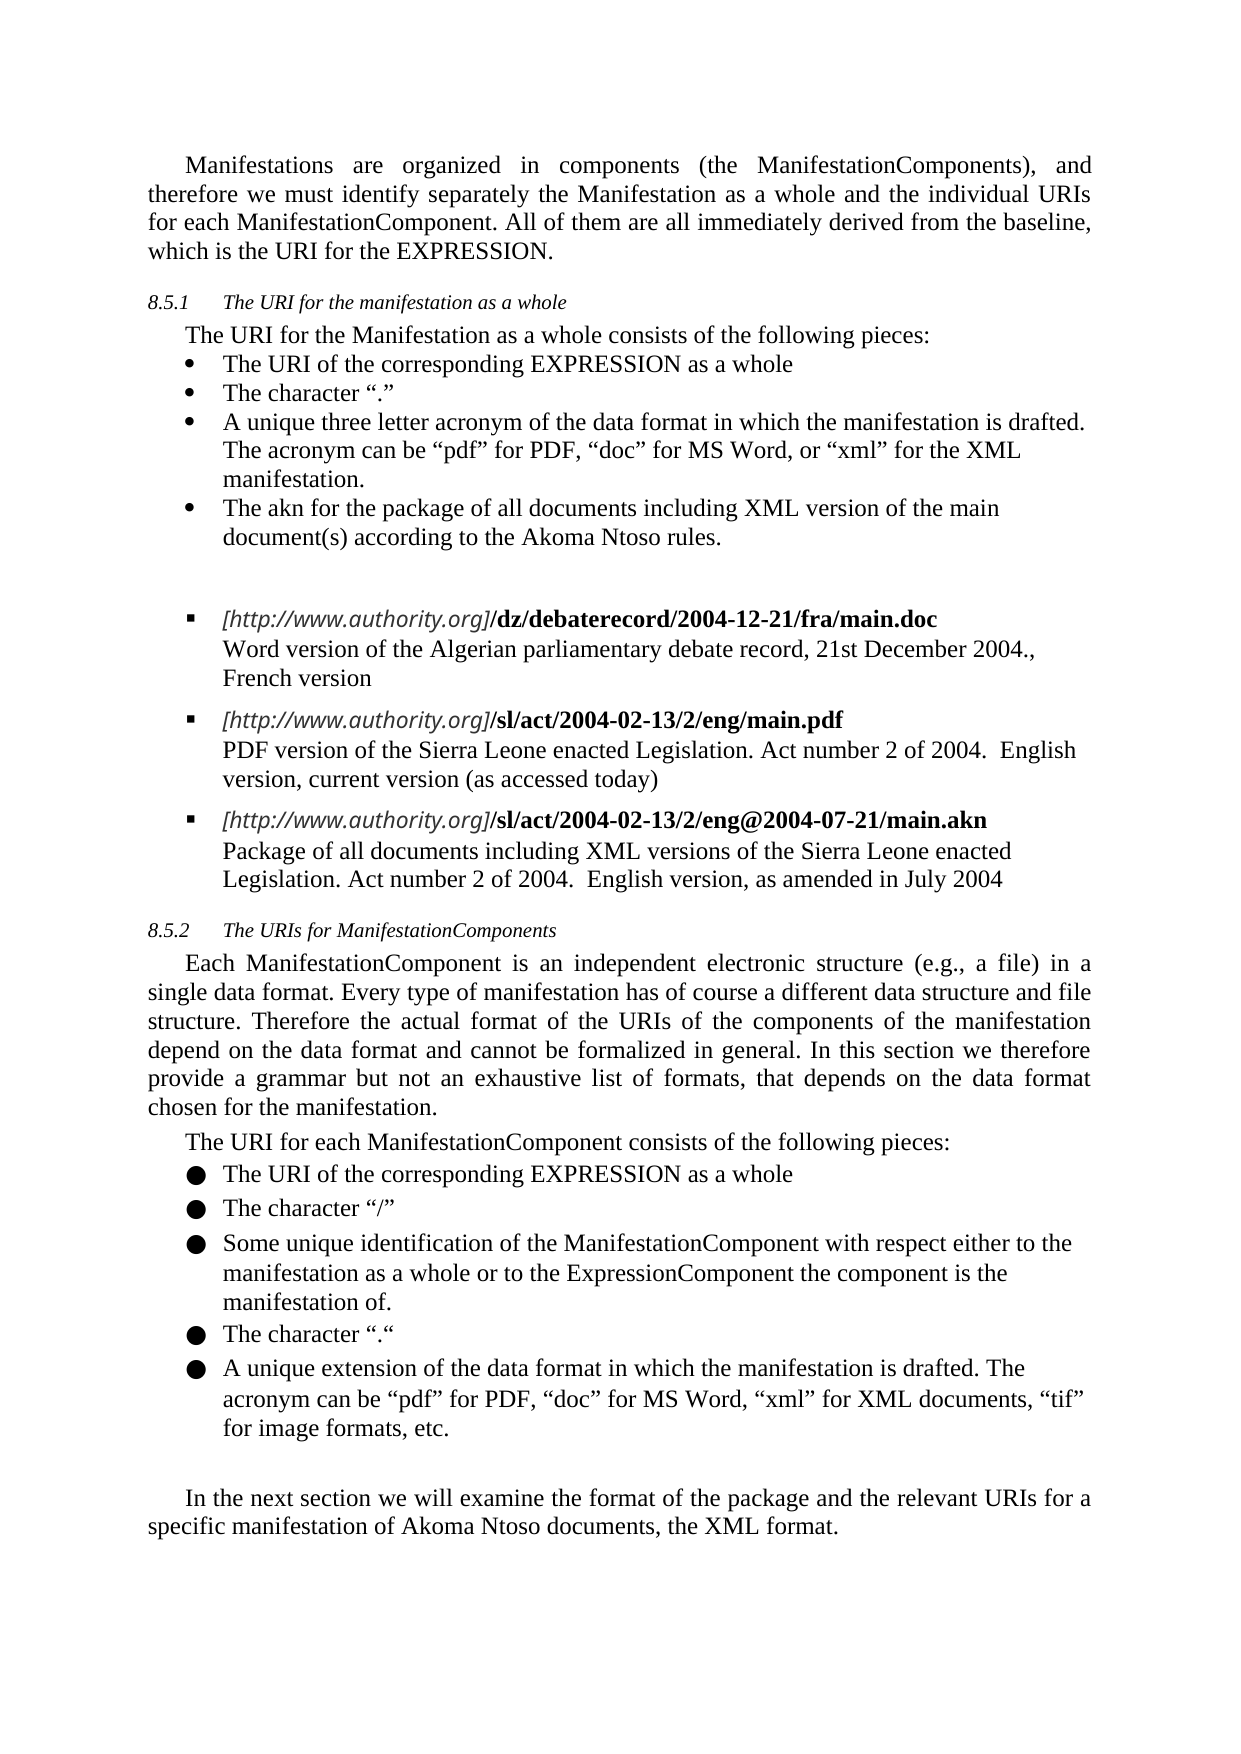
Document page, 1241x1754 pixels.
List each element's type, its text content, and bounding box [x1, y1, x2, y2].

text In the next section we will examine the format of the package and the relevant URIs for a specific manifestation of Akoma Ntoso documents, the XML format. [148, 1483, 1092, 1540]
list [http://www.authority.org]/dz/debaterecord/2004-12-21/fra/main.doc Word version of the Algerian parliamentary debate record, 21st December 2004., French version [185, 603, 1092, 692]
list The akn for the package of all documents including XML version of the main document(s) according to the Akoma Ntoso rules. [185, 493, 1092, 550]
list The URI of the corresponding EXPRESSION as a whole [185, 349, 1092, 378]
text The URI for the Manifestation as a whole consists of the following pieces: [148, 320, 1092, 349]
list Some unique identification of the ManifestationComponent with respect either to the manifestation as a whole or to the ExpressionComponent the component is the manifestation of. [185, 1224, 1092, 1316]
list A unique extension of the data format in which the manifestation is drafted. The acronym can be “pdf” for PDF, “doc” for MS Word, “xml” for XML documents, “tif” for image formats, etc. [185, 1350, 1092, 1441]
list A unique three letter acronym of the data format in which the manifestation is drafted. The acronym can be “pdf” for PDF, “doc” for MS Word, or “xml” for the XML manifestation. [185, 407, 1092, 493]
list The character “.“ [185, 1316, 1092, 1350]
text The URI for each ManifestationComponent consists of the following pieces: [148, 1127, 1092, 1156]
text Manifestations are organized in components (the ManifestationComponents), and therefore we must identify separately the Manifestation as a whole and the individual URIs for each ManifestationComponent. All of them are all immediately derived from the baseline, which is the URI for the EXPRESSION. [148, 150, 1092, 265]
list The character “.” [185, 378, 1092, 407]
subtitle The URIs for ManifestationComponents [148, 918, 1092, 942]
list The character “/” [185, 1190, 1092, 1224]
text Each ManifestationComponent is an independent electronic structure (e.g., a file) in a single data format. Every type of manifestation has of course a different data structure and file structure. Therefore the actual format of the URIs of the components of the manifestation depend on the data format and cannot be formalized in general. In this section we therefore provide a grammar but not an exhaustive list of formats, that depends on the data format chosen for the manifestation. [148, 948, 1092, 1121]
list The URI of the corresponding EXPRESSION as a whole [185, 1156, 1092, 1190]
subtitle The URI for the manifestation as a whole [148, 290, 1092, 314]
list [http://www.authority.org]/sl/act/2004-02-13/2/eng/main.pdf PDF version of the Sierra Leone enacted Legislation. Act number 2 of 2004. English version, current version (as accessed today) [185, 704, 1092, 792]
list [http://www.authority.org]/sl/act/2004-02-13/2/eng@2004-07-21/main.akn Package of all documents including XML versions of the Sierra Leone enacted Legislation. Act number 2 of 2004. English version, as amended in July 2004 [185, 804, 1092, 893]
